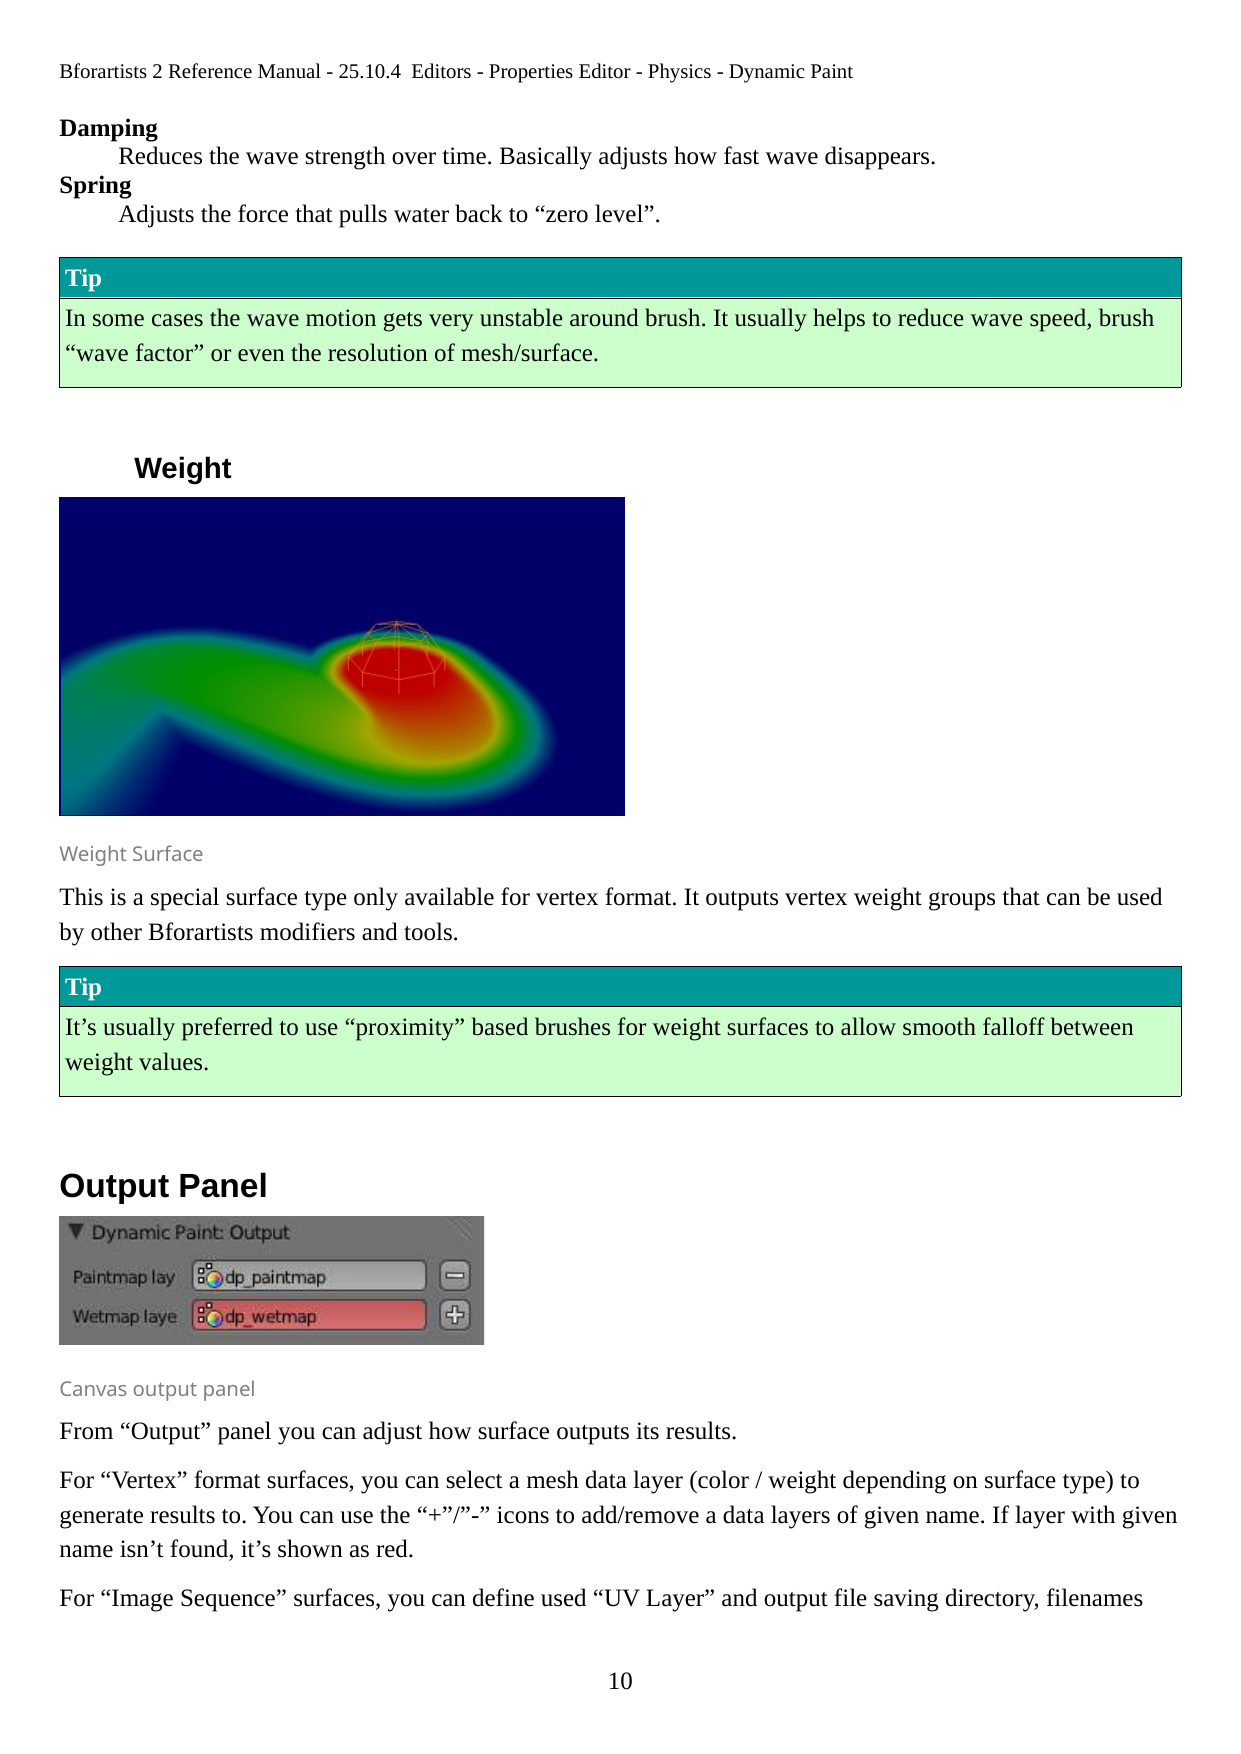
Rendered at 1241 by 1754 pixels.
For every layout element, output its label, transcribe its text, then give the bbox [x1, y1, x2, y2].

subtitle Spring [59, 170, 1181, 199]
picture [61, 498, 623, 815]
subtitle Damping [59, 113, 1181, 141]
text For “Image Sequence” surfaces, you can define used “UV Layer” and output file saving directory, filenames [59, 1583, 1181, 1612]
text Weight Surface [59, 837, 1181, 868]
text From “Output” panel you can adjust how surface outputs its results. [59, 1416, 1181, 1445]
picture [59, 1216, 485, 1345]
text For “Vertex” format surfaces, you can select a mesh data layer (color / weight depending on surface type) to generate results to. You can use the “+”/”-” icons to add/remove a data layers of given name. If layer with given name isn’t found, it’s shown as red. [59, 1466, 1181, 1563]
table_cell In some cases the wave motion gets very unstable around brush. It usually helps to reduce wave speed, brush “wave factor” or even the resolution of mesh/surface. [60, 299, 1181, 387]
list Reduces the wave strength over time. Basically adjusts how fast wave disappears. [118, 141, 1181, 170]
text This is a special surface type only available for vertex format. It outputs vertex weight groups that can be used by other Bforartists modifiers and tools. [59, 882, 1181, 946]
table_cell It’s usually preferred to use “proximity” based brushes for weight surfaces to allow smooth falloff between weight values. [60, 1007, 1181, 1096]
table_header Tip [60, 258, 1181, 297]
subtitle Output Panel [59, 1166, 1181, 1204]
list Adjusts the force that pulls water back to “zero level”. [118, 199, 1181, 228]
table_header Tip [60, 967, 1181, 1006]
text Canvas output panel [59, 1371, 1181, 1402]
subtitle Weight [59, 451, 1181, 484]
